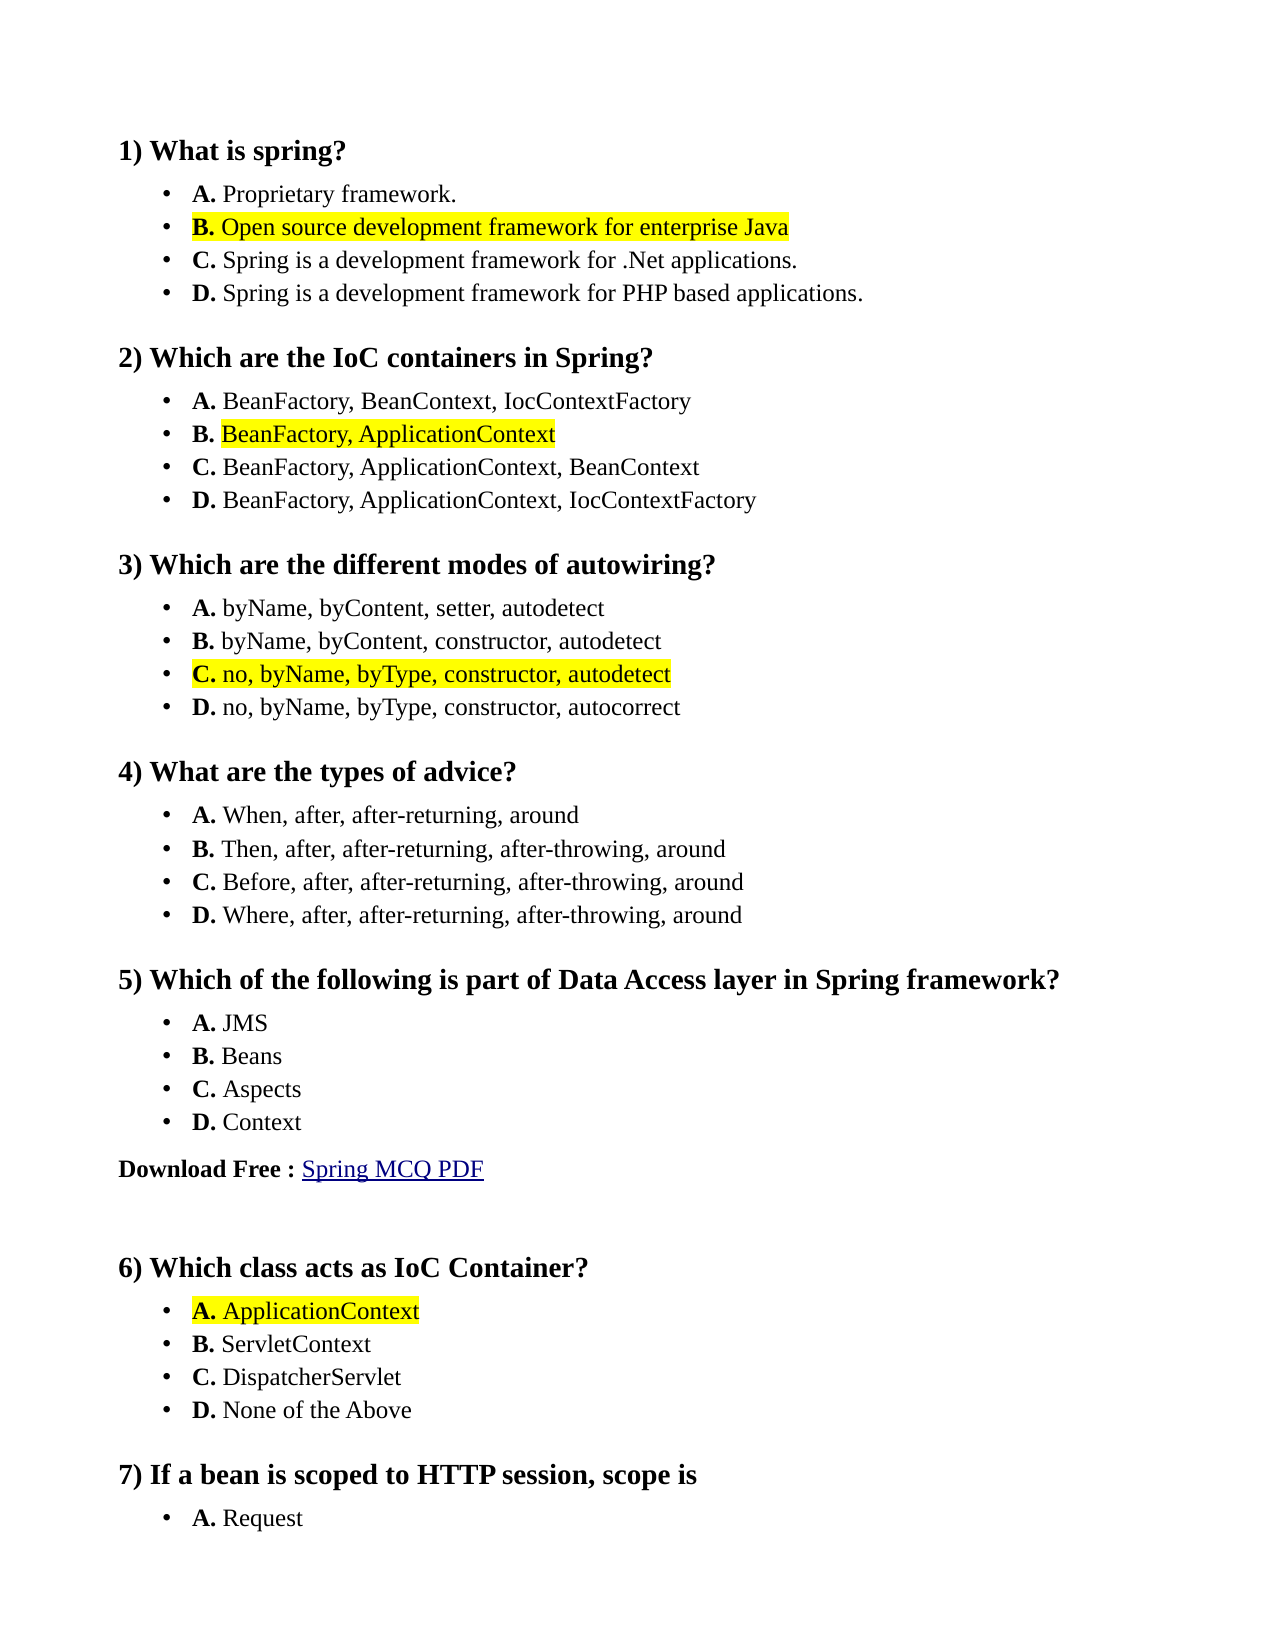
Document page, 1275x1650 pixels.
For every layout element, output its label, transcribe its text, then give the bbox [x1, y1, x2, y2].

subtitle 1) What is spring? [118, 133, 1157, 166]
list D. Spring is a development framework for PHP based applications. [162, 278, 1157, 307]
list B. Beans [162, 1041, 1157, 1070]
subtitle 7) If a bean is scoped to HTTP session, scope is [118, 1457, 1157, 1491]
list B. Then, after, after-returning, after-throwing, around [162, 834, 1157, 862]
list D. BeanFactory, ApplicationContext, IocContextFactory [162, 485, 1157, 514]
list A. ApplicationContext [162, 1296, 1157, 1324]
list C. Aspects [162, 1074, 1157, 1103]
list A. byName, byContent, setter, autodetect [162, 593, 1157, 622]
subtitle 6) Which class acts as IoC Container? [118, 1250, 1157, 1283]
subtitle 5) Which of the following is part of Data Access layer in Spring framework? [118, 962, 1157, 995]
list D. Context [162, 1107, 1157, 1136]
list A. Request [162, 1503, 1157, 1532]
list C. Spring is a development framework for .Net applications. [162, 245, 1157, 273]
list A. Proprietary framework. [162, 179, 1157, 207]
list B. Open source development framework for enterprise Java [162, 212, 1157, 241]
list D. Where, after, after-returning, after-throwing, around [162, 900, 1157, 928]
list D. no, byName, byType, constructor, autocorrect [162, 692, 1157, 721]
list A. When, after, after-returning, around [162, 801, 1157, 829]
subtitle 3) Which are the different modes of autowiring? [118, 547, 1157, 581]
list B. ServletContext [162, 1329, 1157, 1358]
subtitle 2) Which are the IoC containers in Spring? [118, 340, 1157, 373]
list B. byName, byContent, constructor, autodetect [162, 626, 1157, 655]
subtitle 4) What are the types of advice? [118, 754, 1157, 788]
list B. BeanFactory, ApplicationContext [162, 419, 1157, 448]
text Download Free : Spring MCQ PDF [118, 1154, 1157, 1183]
list D. None of the Above [162, 1395, 1157, 1424]
list C. BeanFactory, ApplicationContext, BeanContext [162, 452, 1157, 481]
list C. DispatcherServlet [162, 1362, 1157, 1391]
list A. BeanFactory, BeanContext, IocContextFactory [162, 386, 1157, 415]
list C. Before, after, after-returning, after-throwing, around [162, 867, 1157, 895]
list A. JMS [162, 1008, 1157, 1037]
list C. no, byName, byType, constructor, autodetect [162, 659, 1157, 688]
